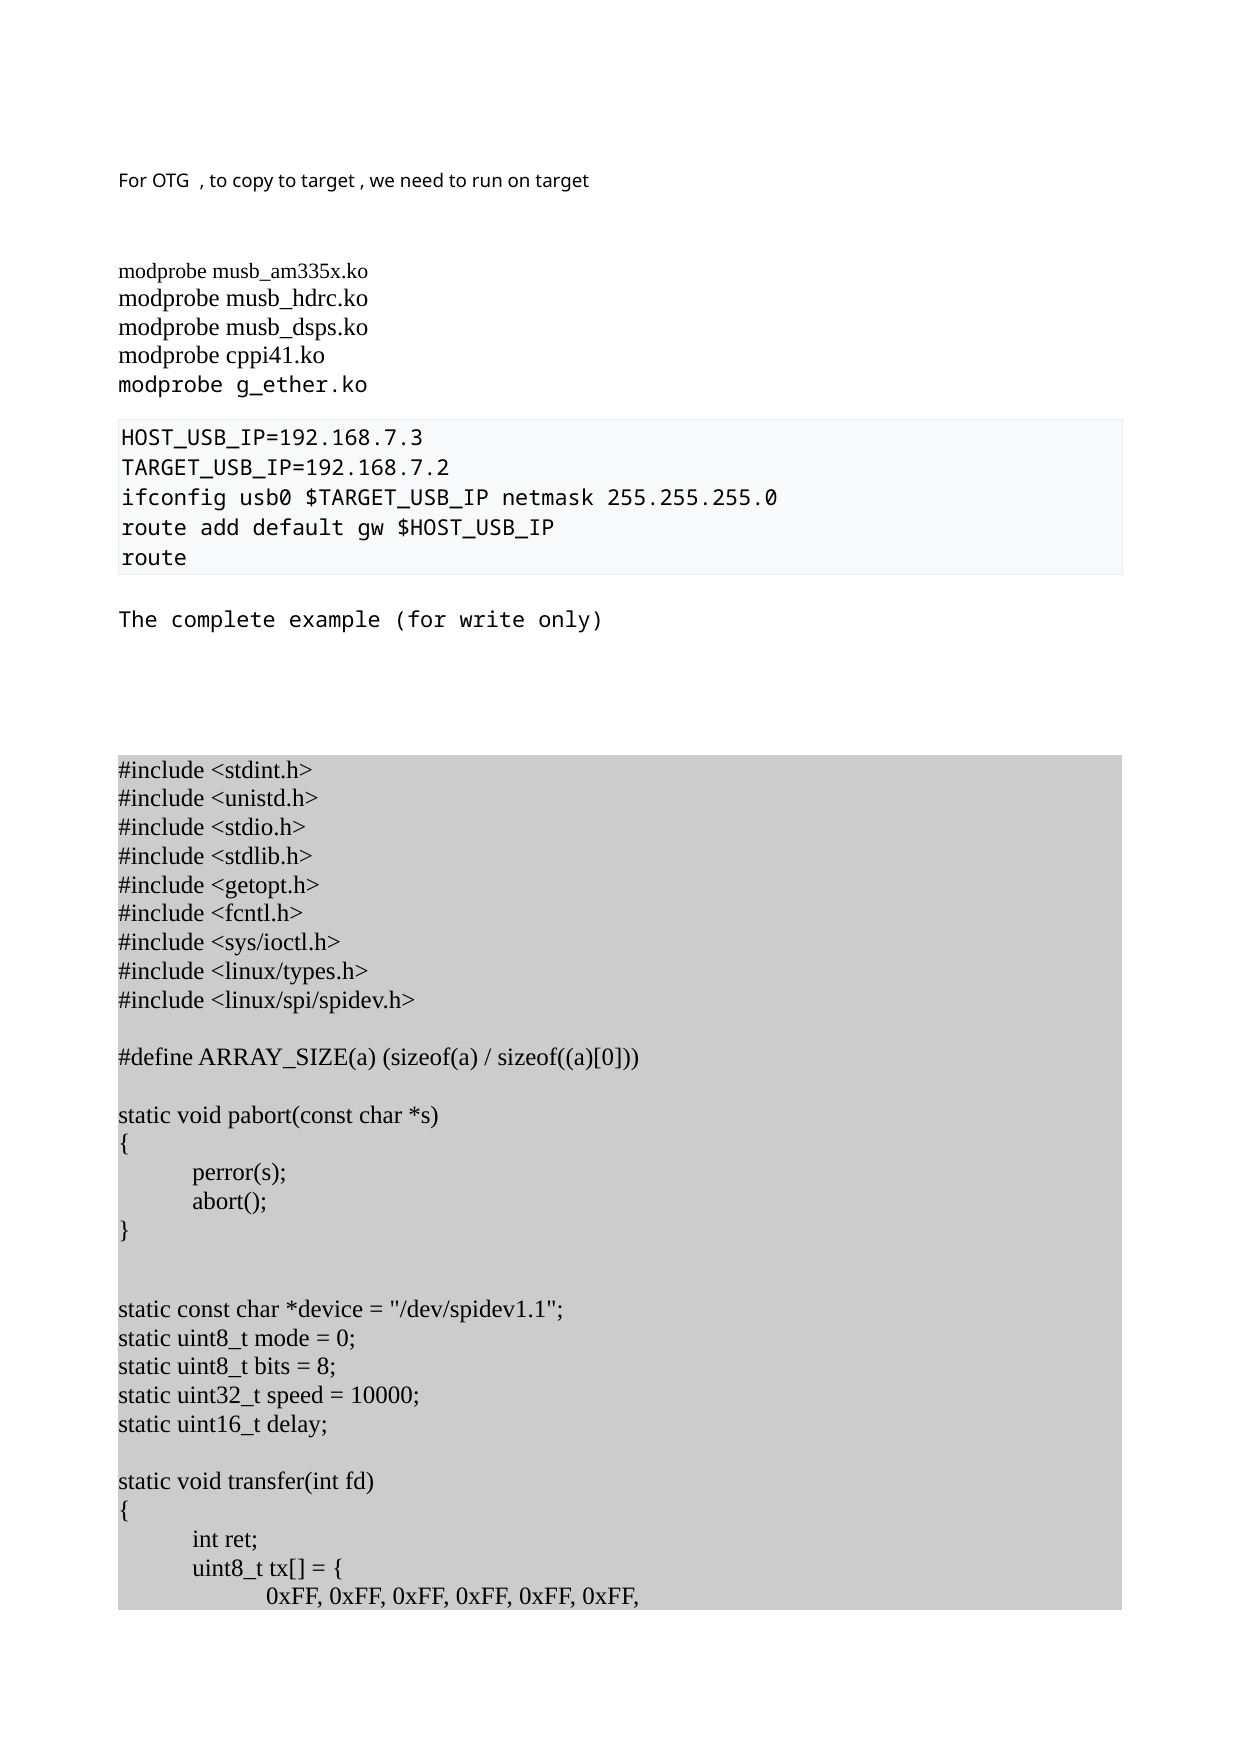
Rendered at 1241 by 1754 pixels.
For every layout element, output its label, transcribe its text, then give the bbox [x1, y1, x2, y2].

text #define ARRAY_SIZE(a) (sizeof(a) / sizeof((a)[0])) [118, 1042, 1122, 1071]
text static const char *device = "/dev/spidev1.1"; [118, 1294, 1122, 1323]
text int ret; [118, 1524, 1122, 1553]
text static uint16_t delay; [118, 1409, 1122, 1438]
text For OTG , to copy to target , we need to run on target [118, 167, 1122, 193]
text 0xFF, 0xFF, 0xFF, 0xFF, 0xFF, 0xFF, [118, 1581, 1122, 1610]
text #include <stdlib.h> [118, 841, 1122, 870]
text static uint32_t speed = 10000; [118, 1380, 1122, 1409]
text static void pabort(const char *s) [118, 1100, 1122, 1128]
text perror(s); [118, 1157, 1122, 1186]
text static uint8_t bits = 8; [118, 1351, 1122, 1380]
text #include <linux/types.h> [118, 956, 1122, 985]
text #include <stdint.h> [118, 755, 1122, 783]
text #include <getopt.h> [118, 870, 1122, 898]
text #include <linux/spi/spidev.h> [118, 985, 1122, 1013]
text static void transfer(int fd) [118, 1466, 1122, 1495]
text #include <sys/ioctl.h> [118, 927, 1122, 956]
text #include <unistd.h> [118, 783, 1122, 812]
text route add default gw $HOST_USB_IP [119, 509, 1122, 538]
text abort(); [118, 1186, 1122, 1215]
text TARGET_USB_IP=192.168.7.2 [119, 449, 1122, 479]
text #include <stdio.h> [118, 812, 1122, 841]
text route [119, 538, 1122, 574]
text modprobe musb_dsps.ko [118, 312, 1122, 340]
text static uint8_t mode = 0; [118, 1323, 1122, 1351]
text modprobe cppi41.ko [118, 340, 1122, 369]
text The complete example (for write only) [118, 604, 1122, 634]
text } [118, 1215, 1122, 1243]
text uint8_t tx[] = { [118, 1553, 1122, 1581]
text modprobe musb_hdrc.ko [118, 283, 1122, 312]
text ifconfig usb0 $TARGET_USB_IP netmask 255.255.255.0 [119, 479, 1122, 509]
text HOST_USB_IP=192.168.7.3 [119, 420, 1122, 449]
text modprobe musb_am335x.ko [118, 258, 1122, 283]
text modprobe g_ether.ko [118, 369, 1122, 399]
text #include <fcntl.h> [118, 898, 1122, 927]
text { [118, 1495, 1122, 1524]
text { [118, 1128, 1122, 1157]
